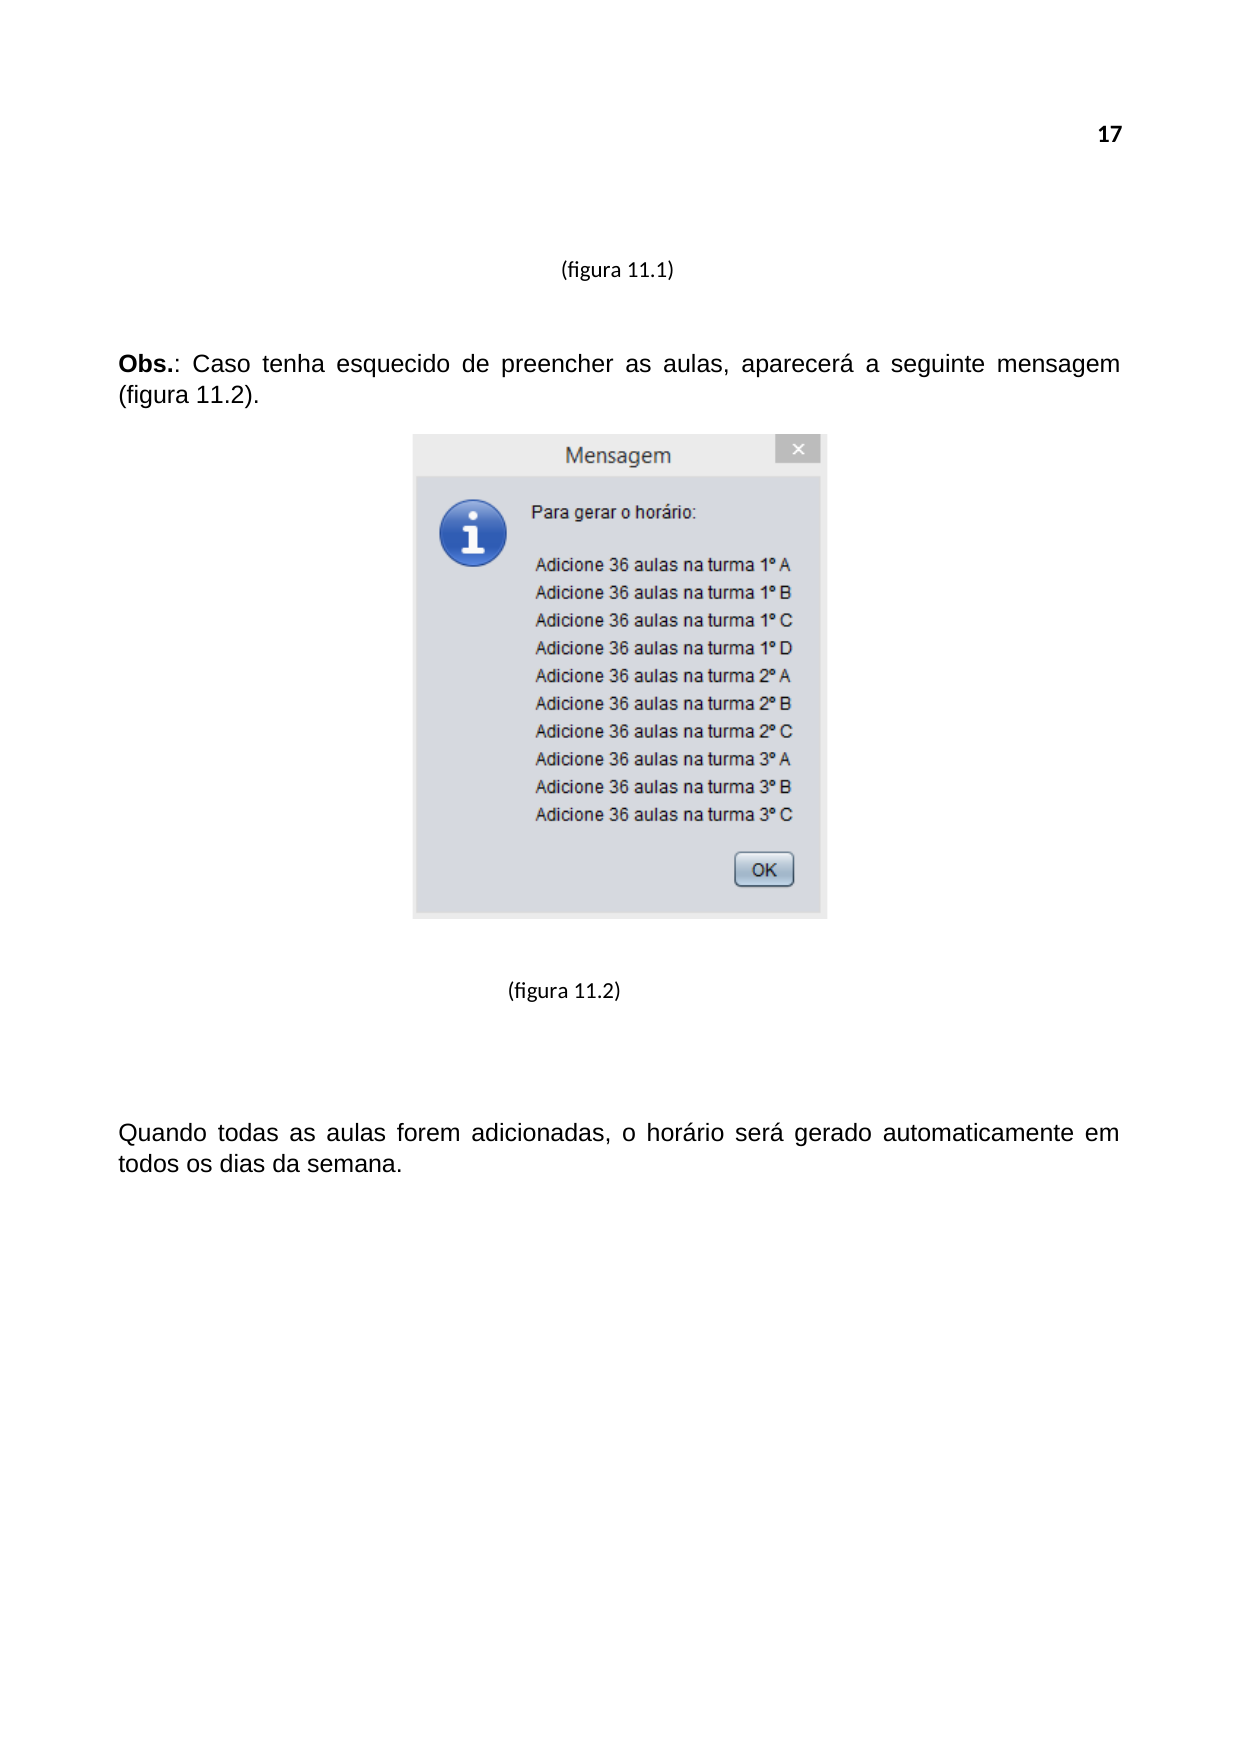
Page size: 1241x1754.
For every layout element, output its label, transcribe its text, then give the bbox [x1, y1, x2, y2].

text (figura 11.2) [118, 977, 1122, 1004]
text Obs.: Caso tenha esquecido de preencher as aulas, aparecerá a seguinte mensagem (figura 11.2). [118, 349, 1122, 409]
picture [412, 434, 828, 919]
text (figura 11.1) [118, 255, 1122, 283]
text Quando todas as aulas forem adicionadas, o horário será gerado automaticamente em todos os dias da semana. [118, 1118, 1122, 1178]
